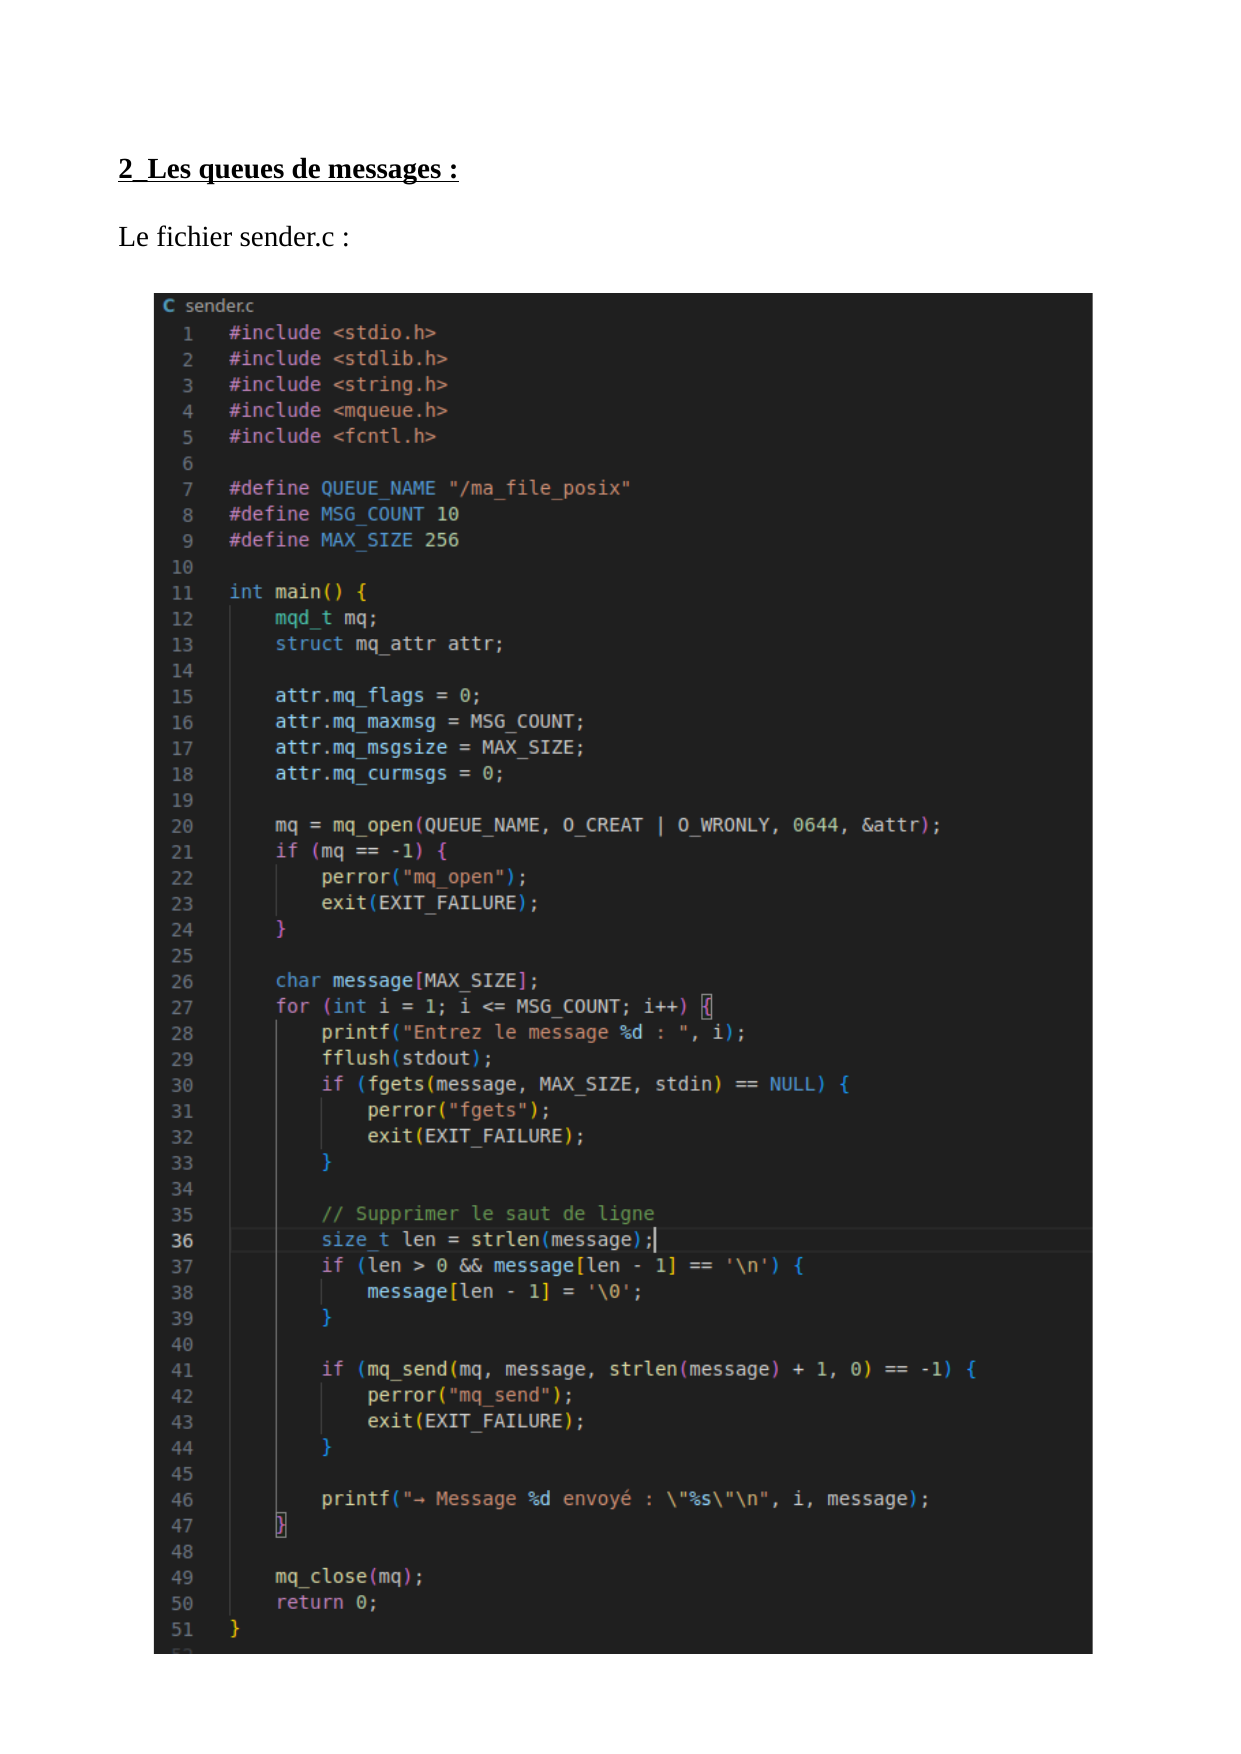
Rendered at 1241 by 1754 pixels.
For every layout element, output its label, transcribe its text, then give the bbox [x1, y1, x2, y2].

picture [153, 293, 1093, 1654]
text Le fichier sender.c : [118, 219, 1122, 252]
text 2_Les queues de messages : [118, 152, 1122, 185]
